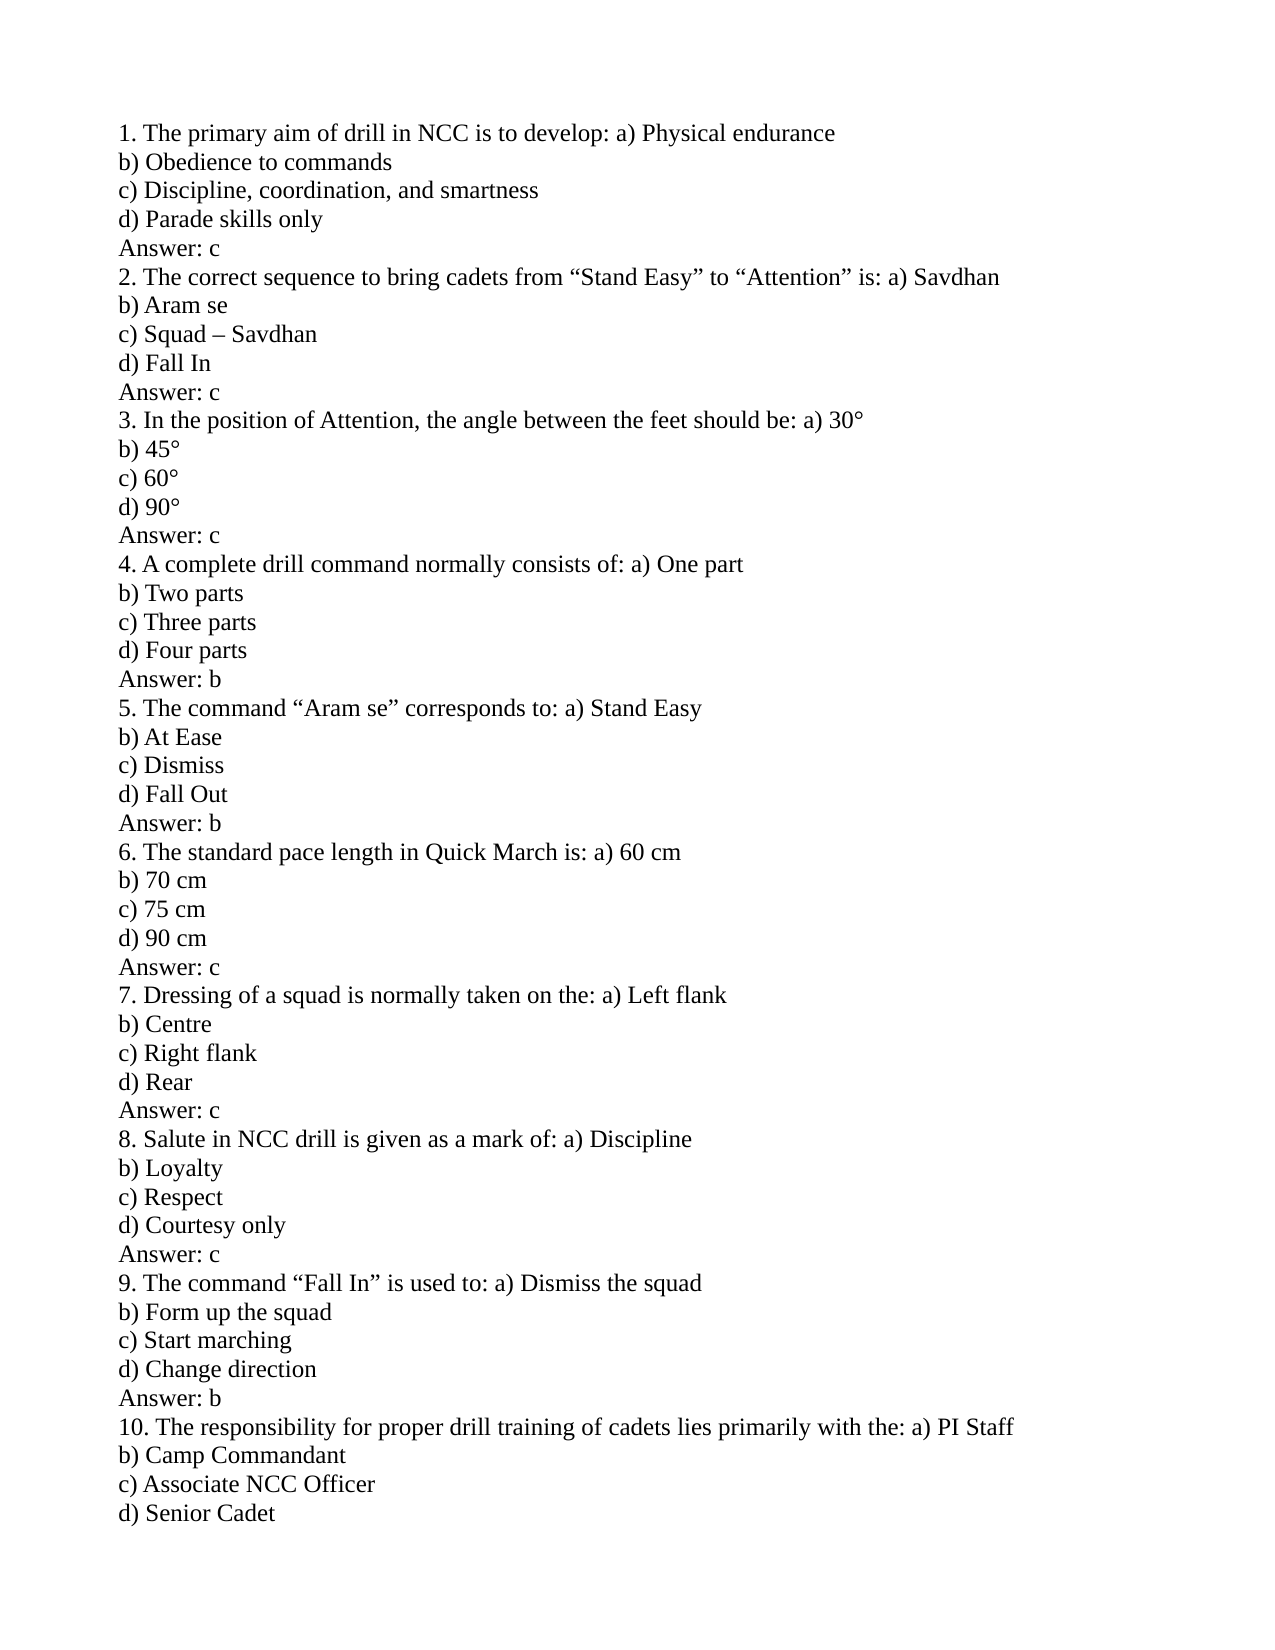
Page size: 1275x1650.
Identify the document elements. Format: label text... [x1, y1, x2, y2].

text c) Associate NCC Officer [118, 1469, 1157, 1498]
text Answer: c [118, 521, 1157, 549]
text b) 45° [118, 434, 1157, 463]
text d) Four parts [118, 636, 1157, 664]
text Answer: c [118, 1239, 1157, 1268]
text Answer: b [118, 1383, 1157, 1412]
text b) Aram se [118, 291, 1157, 319]
text c) Start marching [118, 1326, 1157, 1354]
text d) Fall In [118, 348, 1157, 377]
text d) Senior Cadet [118, 1498, 1157, 1527]
text c) 60° [118, 463, 1157, 492]
text 2. The correct sequence to bring cadets from “Stand Easy” to “Attention” is: a) Savdhan [118, 262, 1157, 291]
text c) Squad – Savdhan [118, 319, 1157, 348]
text 4. A complete drill command normally consists of: a) One part [118, 549, 1157, 578]
text b) Two parts [118, 578, 1157, 607]
text 9. The command “Fall In” is used to: a) Dismiss the squad [118, 1268, 1157, 1297]
text b) Obedience to commands [118, 147, 1157, 176]
text 3. In the position of Attention, the angle between the feet should be: a) 30° [118, 406, 1157, 434]
text b) 70 cm [118, 866, 1157, 894]
text b) Loyalty [118, 1153, 1157, 1182]
text 10. The responsibility for proper drill training of cadets lies primarily with the: a) PI Staff [118, 1412, 1157, 1441]
text c) Right flank [118, 1038, 1157, 1067]
text d) Parade skills only [118, 204, 1157, 233]
text d) Rear [118, 1067, 1157, 1096]
text 5. The command “Aram se” corresponds to: a) Stand Easy [118, 693, 1157, 722]
text c) Respect [118, 1182, 1157, 1211]
text 1. The primary aim of drill in NCC is to develop: a) Physical endurance [118, 118, 1157, 147]
text Answer: c [118, 1096, 1157, 1124]
text Answer: c [118, 233, 1157, 262]
text d) 90° [118, 492, 1157, 521]
text c) Discipline, coordination, and smartness [118, 176, 1157, 204]
text Answer: b [118, 664, 1157, 693]
text c) Three parts [118, 607, 1157, 636]
text b) At Ease [118, 722, 1157, 751]
text Answer: c [118, 952, 1157, 981]
text c) Dismiss [118, 751, 1157, 779]
text b) Camp Commandant [118, 1441, 1157, 1469]
text 8. Salute in NCC drill is given as a mark of: a) Discipline [118, 1124, 1157, 1153]
text 7. Dressing of a squad is normally taken on the: a) Left flank [118, 981, 1157, 1009]
text d) Change direction [118, 1354, 1157, 1383]
text d) Courtesy only [118, 1211, 1157, 1239]
text Answer: c [118, 377, 1157, 406]
text b) Centre [118, 1009, 1157, 1038]
text d) 90 cm [118, 923, 1157, 952]
text Answer: b [118, 808, 1157, 837]
text c) 75 cm [118, 894, 1157, 923]
text d) Fall Out [118, 779, 1157, 808]
text b) Form up the squad [118, 1297, 1157, 1326]
text 6. The standard pace length in Quick March is: a) 60 cm [118, 837, 1157, 866]
